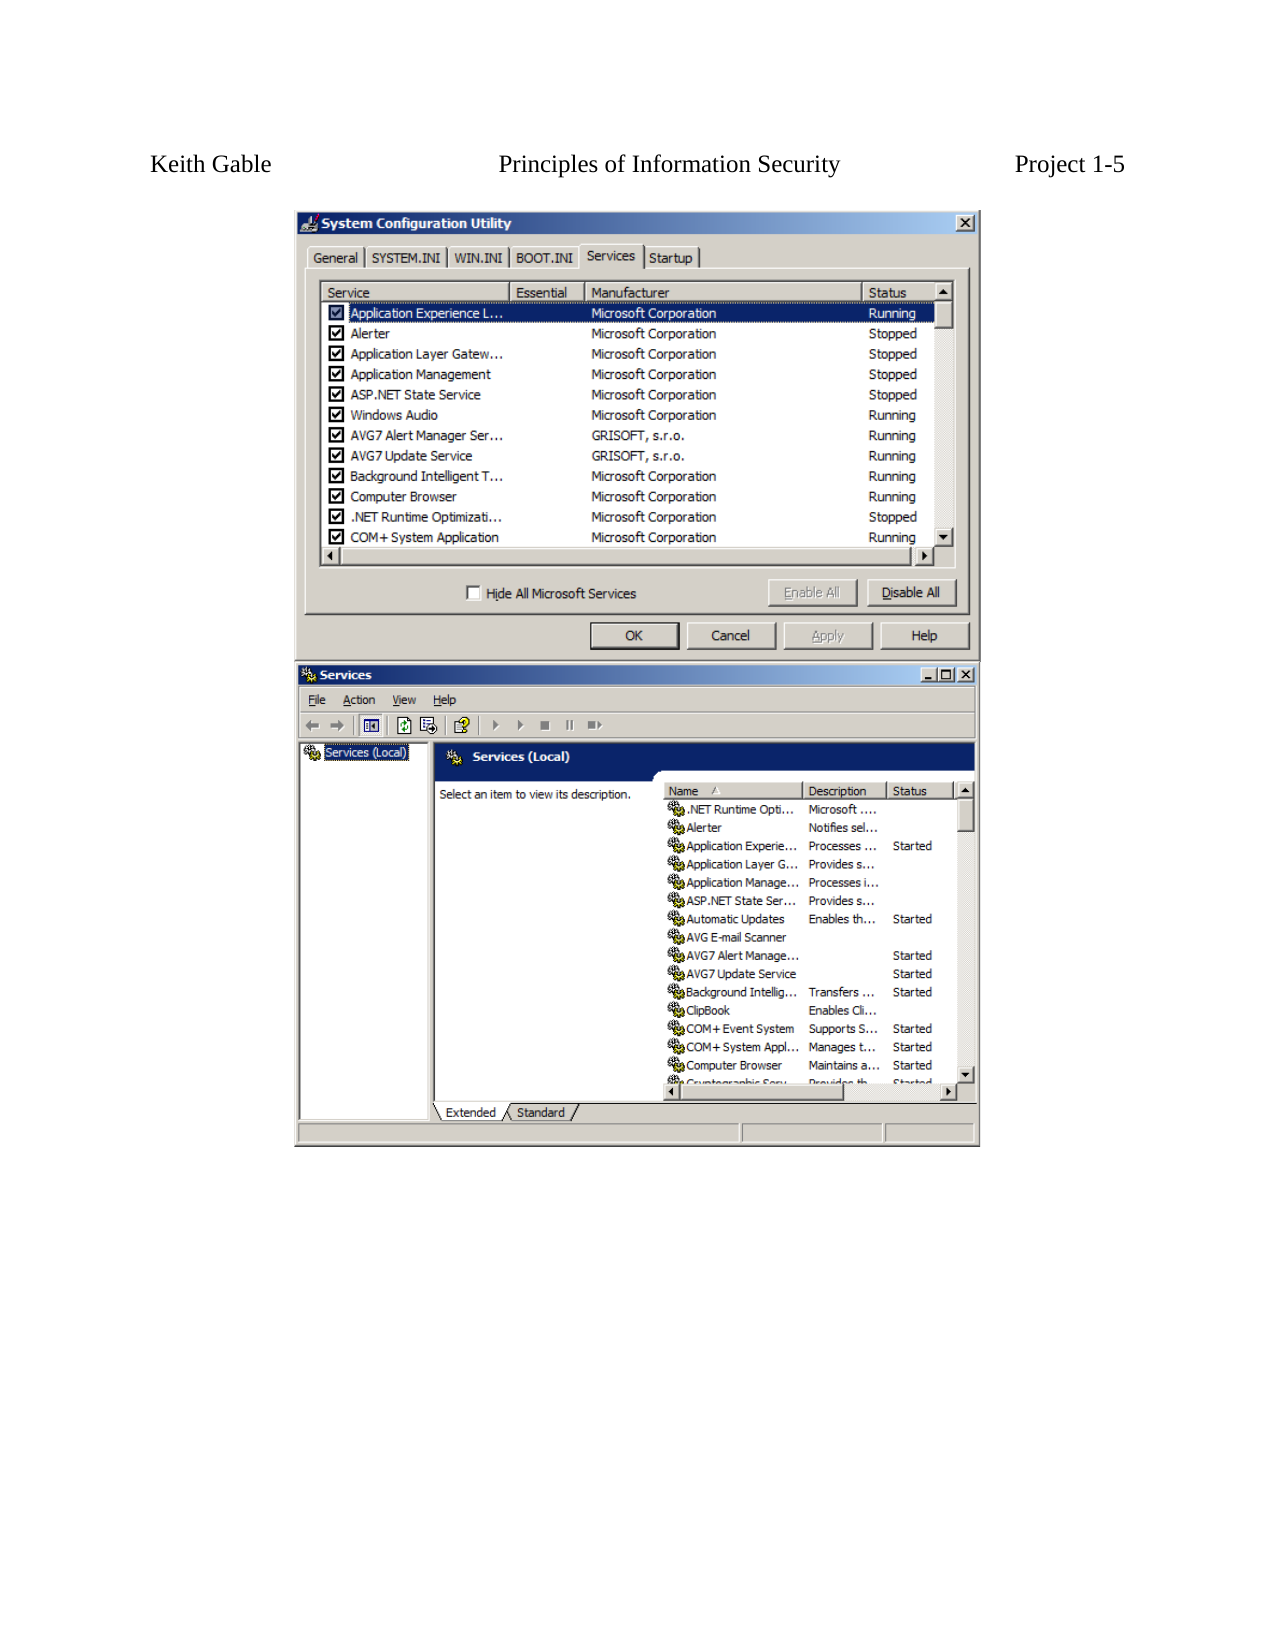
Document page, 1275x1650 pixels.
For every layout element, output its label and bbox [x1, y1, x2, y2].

picture [294, 210, 981, 1147]
